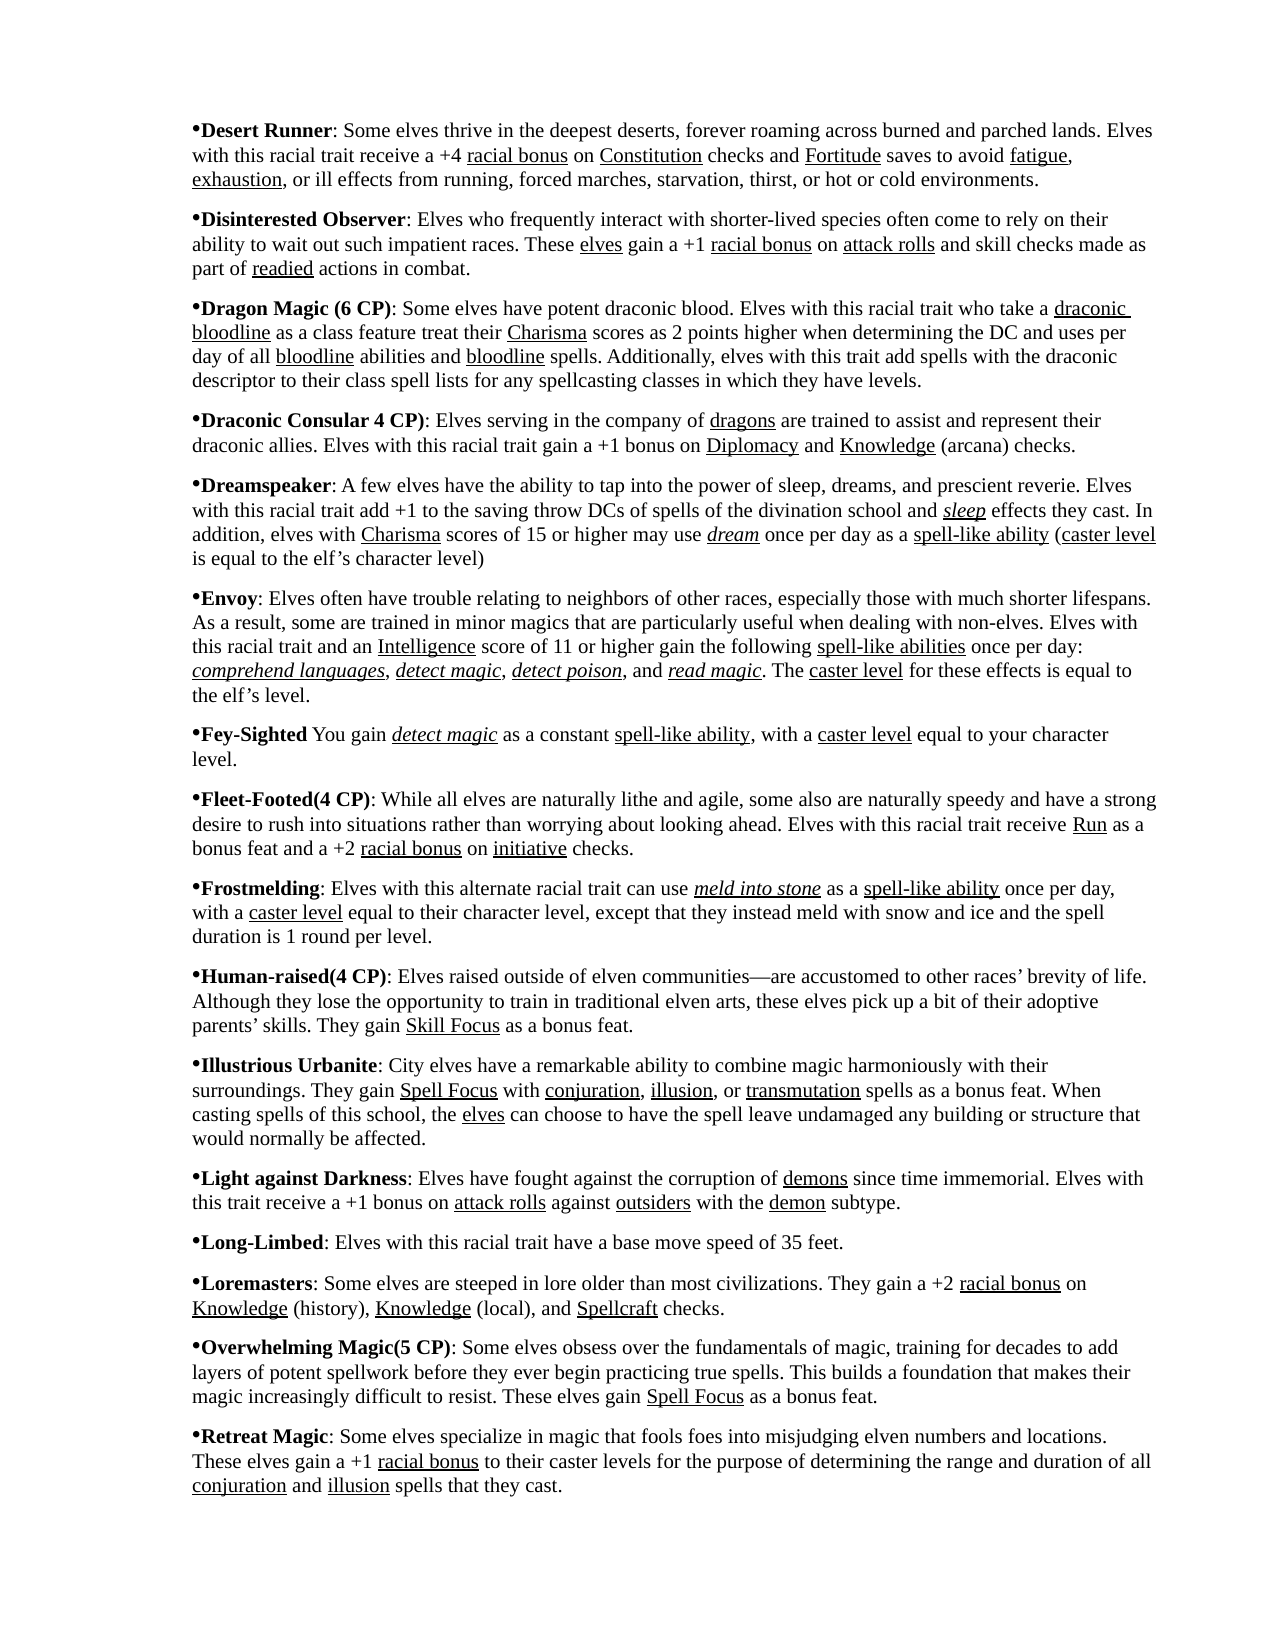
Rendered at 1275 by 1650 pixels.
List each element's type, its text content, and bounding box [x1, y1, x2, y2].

list Retreat Magic: Some elves specialize in magic that fools foes into misjudging elven numbers and locations. These elves gain a +1 racial bonus to their caster levels for the purpose of determining the range and duration of all conjuration and illusion spells that they cast. [118, 1424, 1157, 1497]
list Desert Runner: Some elves thrive in the deepest deserts, forever roaming across burned and parched lands. Elves with this racial trait receive a +4 racial bonus on Constitution checks and Fortitude saves to avoid fatigue, exhaustion, or ill effects from running, forced marches, starvation, thirst, or hot or cold environments. [118, 118, 1157, 191]
list Loremasters: Some elves are steeped in lore older than most civilizations. They gain a +2 racial bonus on Knowledge (history), Knowledge (local), and Spellcraft checks. [118, 1271, 1157, 1319]
list Illustrious Urbanite: City elves have a remarkable ability to combine magic harmoniously with their surroundings. They gain Spell Focus with conjuration, illusion, or transmutation spells as a bonus feat. When casting spells of this school, the elves can choose to have the spell leave undamaged any building or structure that would normally be affected. [118, 1053, 1157, 1150]
list Overwhelming Magic(5 CP): Some elves obsess over the fundamentals of magic, training for decades to add layers of potent spellwork before they ever begin practicing true spells. This builds a foundation that makes their magic increasingly difficult to resist. These elves gain Spell Focus as a bonus feat. [118, 1335, 1157, 1408]
list Frostmelding: Elves with this alternate racial trait can use meld into stone as a spell-like ability once per day, with a caster level equal to their character level, except that they instead meld with snow and ice and the spell duration is 1 round per level. [118, 875, 1157, 948]
list Long-Limbed: Elves with this racial trait have a base move speed of 35 feet. [118, 1230, 1157, 1255]
list Light against Darkness: Elves have fought against the corruption of demons since time immemorial. Elves with this trait receive a +1 bonus on attack rolls against outsiders with the demon subtype. [118, 1165, 1157, 1214]
list Disinterested Observer: Elves who frequently interact with shorter-lived species often come to rely on their ability to wait out such impatient races. These elves gain a +1 racial bonus on attack rolls and skill checks made as part of readied actions in combat. [118, 207, 1157, 280]
list Envoy: Elves often have trouble relating to neighbors of other races, especially those with much shorter lifespans. As a result, some are trained in minor magics that are particularly useful when dealing with non-elves. Elves with this racial trait and an Intelligence score of 11 or higher gain the following spell-like abilities once per day: comprehend languages, detect magic, detect poison, and read magic. The caster level for these effects is equal to the elf’s level. [118, 585, 1157, 707]
list Draconic Consular 4 CP): Elves serving in the company of dragons are trained to assist and represent their draconic allies. Elves with this racial trait gain a +1 bonus on Diplomacy and Knowledge (arcana) checks. [118, 408, 1157, 457]
list Dreamspeaker: A few elves have the ability to tap into the power of sleep, dreams, and prescient reverie. Elves with this racial trait add +1 to the saving throw DCs of spells of the divination school and sleep effects they cast. In addition, elves with Charisma scores of 15 or higher may use dream once per day as a spell-like ability (caster level is equal to the elf’s character level) [118, 473, 1157, 570]
list Human-raised(4 CP): Elves raised outside of elven communities—are accustomed to other races’ brevity of life. Although they lose the opportunity to train in traditional elven arts, these elves pick up a bit of their adoptive parents’ skills. They gain Skill Focus as a bonus feat. [118, 964, 1157, 1037]
list Dragon Magic (6 CP): Some elves have potent draconic blood. Elves with this racial trait who take a draconic bloodline as a class feature treat their Charisma scores as 2 points higher when determining the DC and uses per day of all bloodline abilities and bloodline spells. Additionally, elves with this trait add spells with the draconic descriptor to their class spell lists for any spellcasting classes in which they have levels. [118, 295, 1157, 392]
list Fleet-Footed(4 CP): While all elves are naturally lithe and agile, some also are naturally speedy and have a strong desire to rush into situations rather than worrying about looking ahead. Elves with this racial trait receive Run as a bonus feat and a +2 racial bonus on initiative checks. [118, 787, 1157, 860]
list Fey-Sighted You gain detect magic as a constant spell-like ability, with a caster level equal to your character level. [118, 722, 1157, 771]
